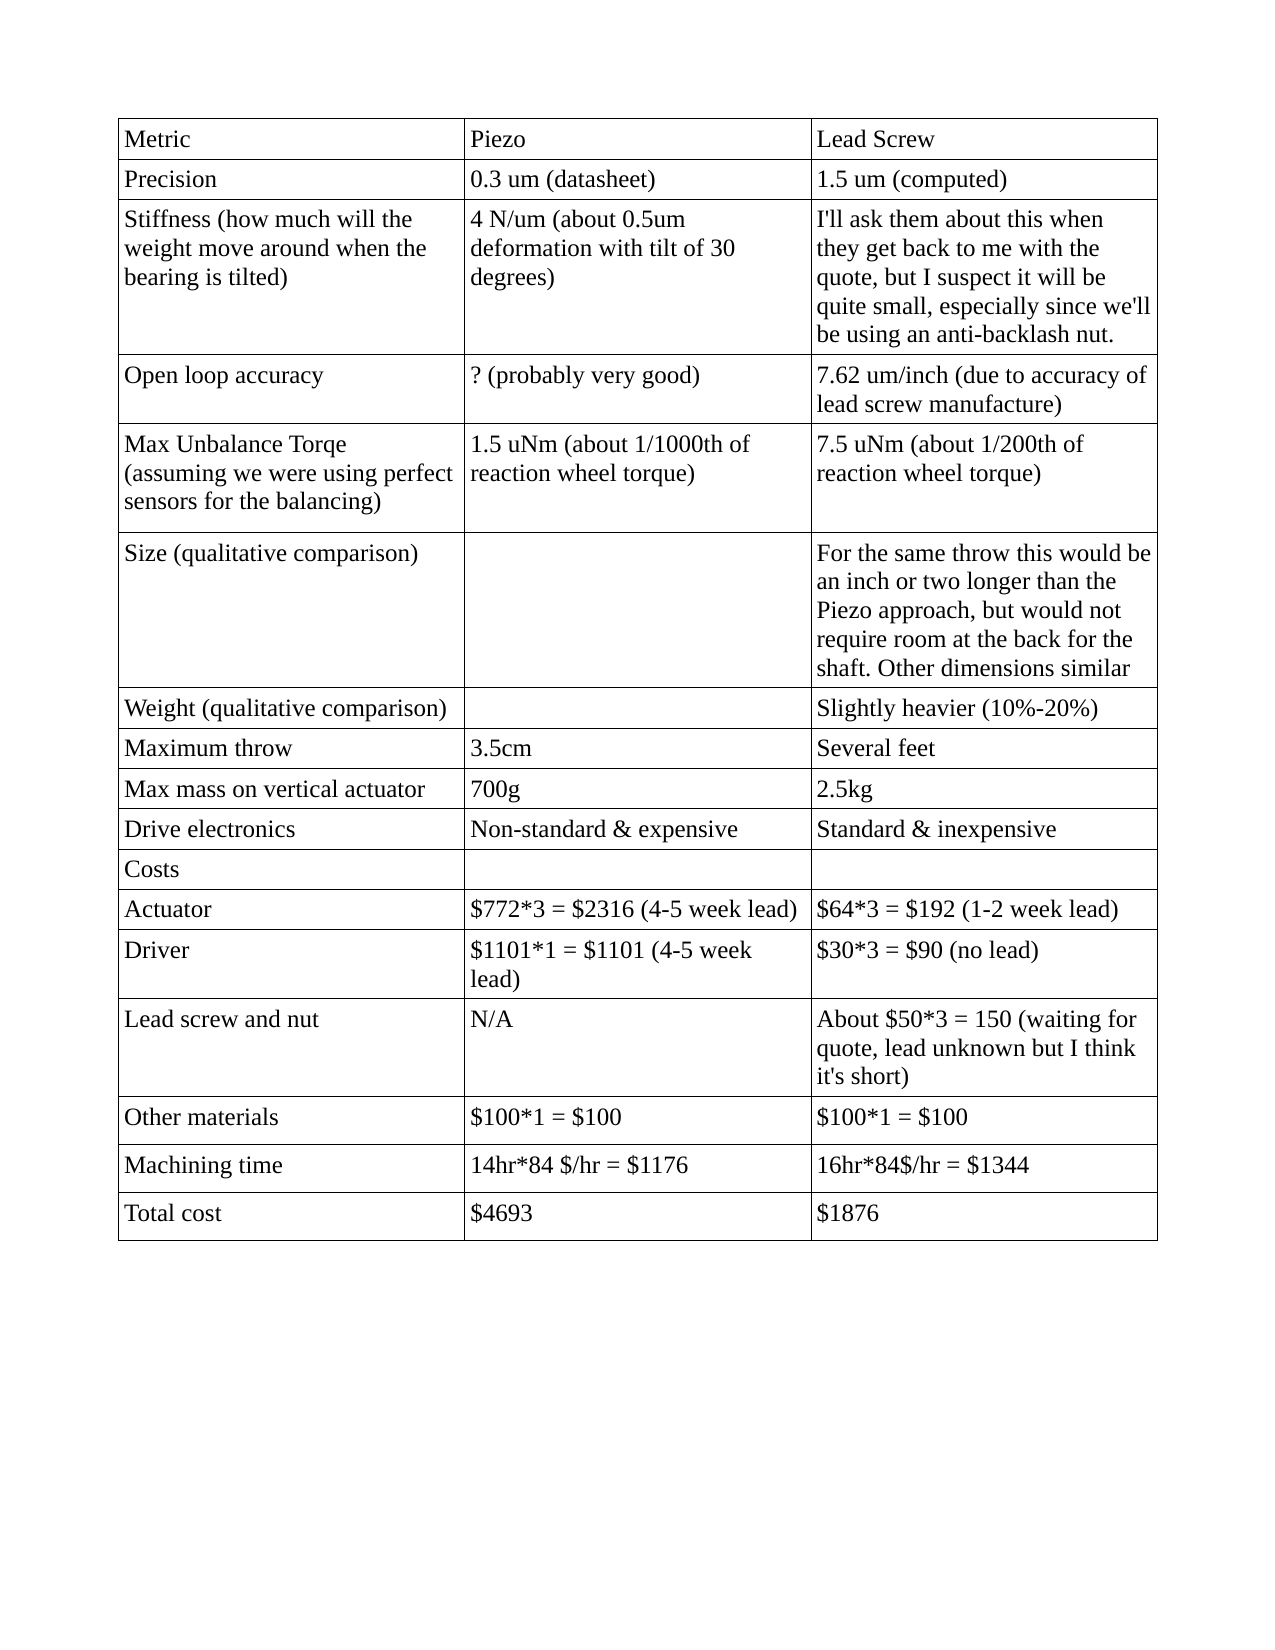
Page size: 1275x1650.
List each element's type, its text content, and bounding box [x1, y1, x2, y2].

table_cell Weight (qualitative comparison) [119, 688, 464, 727]
table_cell I'll ask them about this when they get back to me with the quote, but I suspect it will be quite small, especially since we'll be using an anti-backlash nut. [812, 200, 1157, 354]
table_cell Max Unbalance Torqe (assuming we were using perfect sensors for the balancing) [119, 424, 464, 532]
table_cell 7.62 um/inch (due to accuracy of lead screw manufacture) [812, 355, 1157, 423]
table_cell 16hr*84$/hr = $1344 [812, 1145, 1157, 1192]
table_cell Non-standard & expensive [465, 809, 811, 848]
table_cell Slightly heavier (10%-20%) [812, 688, 1157, 727]
table_cell Lead screw and nut [119, 999, 464, 1096]
table_cell 7.5 uNm (about 1/200th of reaction wheel torque) [812, 424, 1157, 532]
table_cell 0.3 um (datasheet) [465, 160, 811, 199]
table_header Lead Screw [812, 119, 1157, 158]
table_cell [812, 850, 1157, 889]
table_cell $772*3 = $2316 (4-5 week lead) [465, 890, 811, 929]
table_cell Stiffness (how much will the weight move around when the bearing is tilted) [119, 200, 464, 354]
table_cell $30*3 = $90 (no lead) [812, 930, 1157, 998]
table_cell $4693 [465, 1193, 811, 1240]
table_cell Driver [119, 930, 464, 998]
table_cell Other materials [119, 1097, 464, 1144]
table_cell Open loop accuracy [119, 355, 464, 423]
table_cell [465, 688, 811, 727]
table_cell About $50*3 = 150 (waiting for quote, lead unknown but I think it's short) [812, 999, 1157, 1096]
table_cell N/A [465, 999, 811, 1096]
table_cell Precision [119, 160, 464, 199]
table_cell Costs [119, 850, 464, 889]
table_cell Drive electronics [119, 809, 464, 848]
table_cell 1.5 um (computed) [812, 160, 1157, 199]
table_cell 3.5cm [465, 729, 811, 768]
table_cell Standard & inexpensive [812, 809, 1157, 848]
table_cell [465, 850, 811, 889]
table_cell $1101*1 = $1101 (4-5 week lead) [465, 930, 811, 998]
table_cell $1876 [812, 1193, 1157, 1240]
table_cell $64*3 = $192 (1-2 week lead) [812, 890, 1157, 929]
table_cell ? (probably very good) [465, 355, 811, 423]
table_cell Max mass on vertical actuator [119, 769, 464, 808]
table_cell 1.5 uNm (about 1/1000th of reaction wheel torque) [465, 424, 811, 532]
table_cell [465, 533, 811, 687]
table_cell Several feet [812, 729, 1157, 768]
table_header Metric [119, 119, 464, 158]
table_cell $100*1 = $100 [465, 1097, 811, 1144]
table_cell $100*1 = $100 [812, 1097, 1157, 1144]
table_cell 700g [465, 769, 811, 808]
table_cell For the same throw this would be an inch or two longer than the Piezo approach, but would not require room at the back for the shaft. Other dimensions similar [812, 533, 1157, 687]
table_cell 2.5kg [812, 769, 1157, 808]
table_cell Total cost [119, 1193, 464, 1240]
table_cell Machining time [119, 1145, 464, 1192]
table_cell Maximum throw [119, 729, 464, 768]
table_cell 14hr*84 $/hr = $1176 [465, 1145, 811, 1192]
table_header Piezo [465, 119, 811, 158]
table_cell Actuator [119, 890, 464, 929]
table_cell Size (qualitative comparison) [119, 533, 464, 687]
table_cell 4 N/um (about 0.5um deformation with tilt of 30 degrees) [465, 200, 811, 354]
